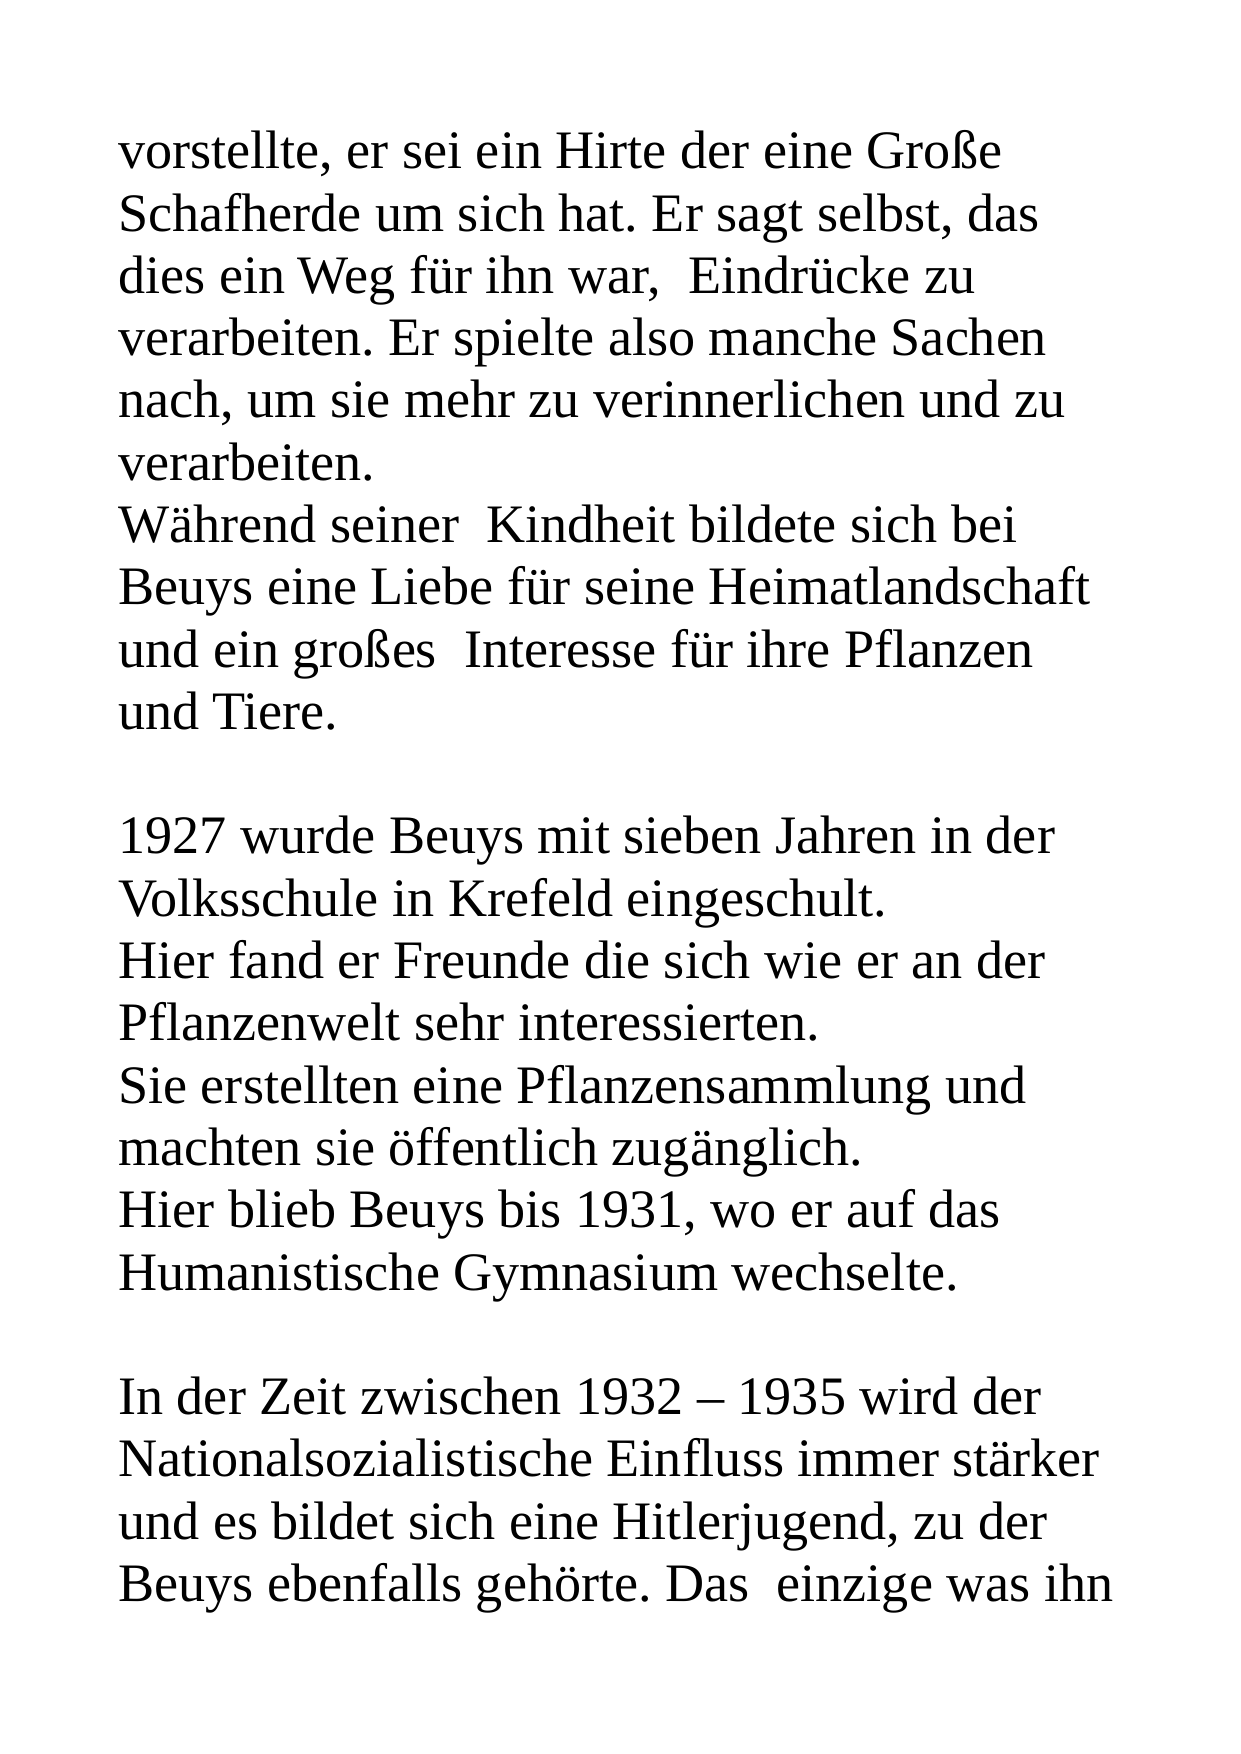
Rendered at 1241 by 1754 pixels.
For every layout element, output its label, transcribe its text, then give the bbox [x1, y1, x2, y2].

text Hier fand er Freunde die sich wie er an der Pflanzenwelt sehr interessierten. [118, 928, 1122, 1052]
text 1927 wurde Beuys mit sieben Jahren in der Volksschule in Krefeld eingeschult. [118, 803, 1122, 928]
text In der Zeit zwischen 1932 – 1935 wird der Nationalsozialistische Einfluss immer stärker und es bildet sich eine Hitlerjugend, zu der Beuys ebenfalls gehörte. Das einzige was ihn [118, 1364, 1122, 1613]
text Während seiner Kindheit bildete sich bei Beuys eine Liebe für seine Heimatlandschaft und ein großes Interesse für ihre Pflanzen und Tiere. [118, 492, 1122, 741]
text Hier blieb Beuys bis 1931, wo er auf das Humanistische Gymnasium wechselte. [118, 1177, 1122, 1302]
text Sie erstellten eine Pflanzensammlung und machten sie öffentlich zugänglich. [118, 1052, 1122, 1177]
text vorstellte, er sei ein Hirte der eine Große Schafherde um sich hat. Er sagt selbst, das dies ein Weg für ihn war, Eindrücke zu verarbeiten. Er spielte also manche Sachen nach, um sie mehr zu verinnerlichen und zu verarbeiten. [118, 118, 1122, 492]
